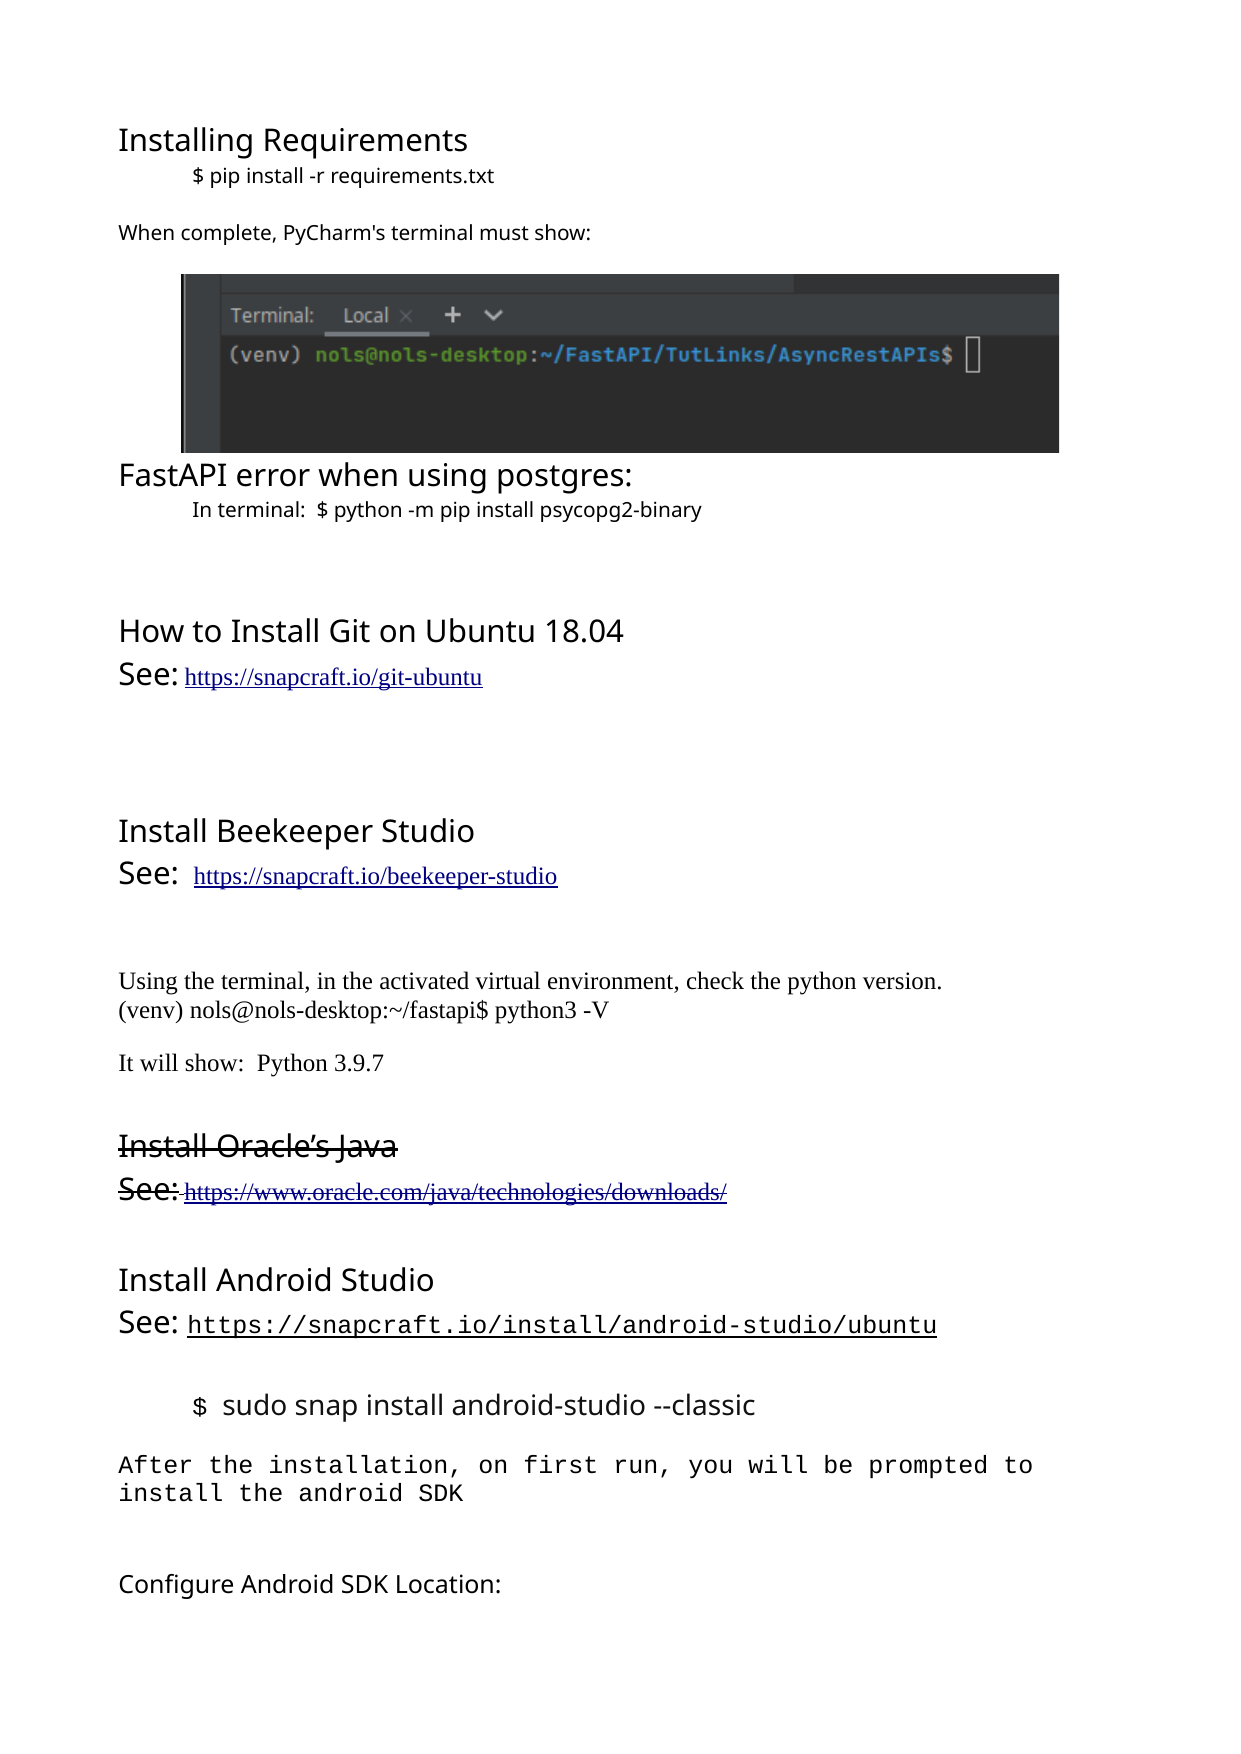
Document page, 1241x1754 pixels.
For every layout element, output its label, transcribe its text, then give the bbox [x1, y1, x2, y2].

text (venv) nols@nols-desktop:~/fastapi$ python3 -V [118, 995, 1122, 1023]
text $ sudo snap install android-studio --classic [118, 1386, 1122, 1424]
text Install Oracle’s Java [118, 1124, 1122, 1167]
text After the installation, on first run, you will be prompted to install the android SDK [118, 1453, 1122, 1509]
text When complete, PyCharm's terminal must show: [118, 218, 1122, 246]
text $ pip install -r requirements.txt [118, 161, 1122, 189]
text Install Beekeeper Studio [118, 809, 1122, 851]
text FastAPI error when using postgres: [118, 331, 1122, 495]
text See: https://snapcraft.io/install/android-studio/ubuntu [118, 1300, 1122, 1343]
text In terminal: $ python -m pip install psycopg2-binary [118, 495, 1122, 524]
text See: https://snapcraft.io/beekeeper-studio [118, 851, 1122, 894]
text It will show: Python 3.9.7 [118, 1048, 1122, 1076]
text See: https://snapcraft.io/git-ubuntu [118, 652, 1122, 694]
text Install Android Studio [118, 1258, 1122, 1300]
text How to Install Git on Ubuntu 18.04 [118, 609, 1122, 652]
picture [181, 274, 1060, 453]
text Configure Android SDK Location: [118, 1567, 1122, 1601]
text See: https://www.oracle.com/java/technologies/downloads/ [118, 1167, 1122, 1210]
text Using the terminal, in the activated virtual environment, check the python version. [118, 966, 1122, 995]
text Installing Requirements [118, 118, 1122, 161]
